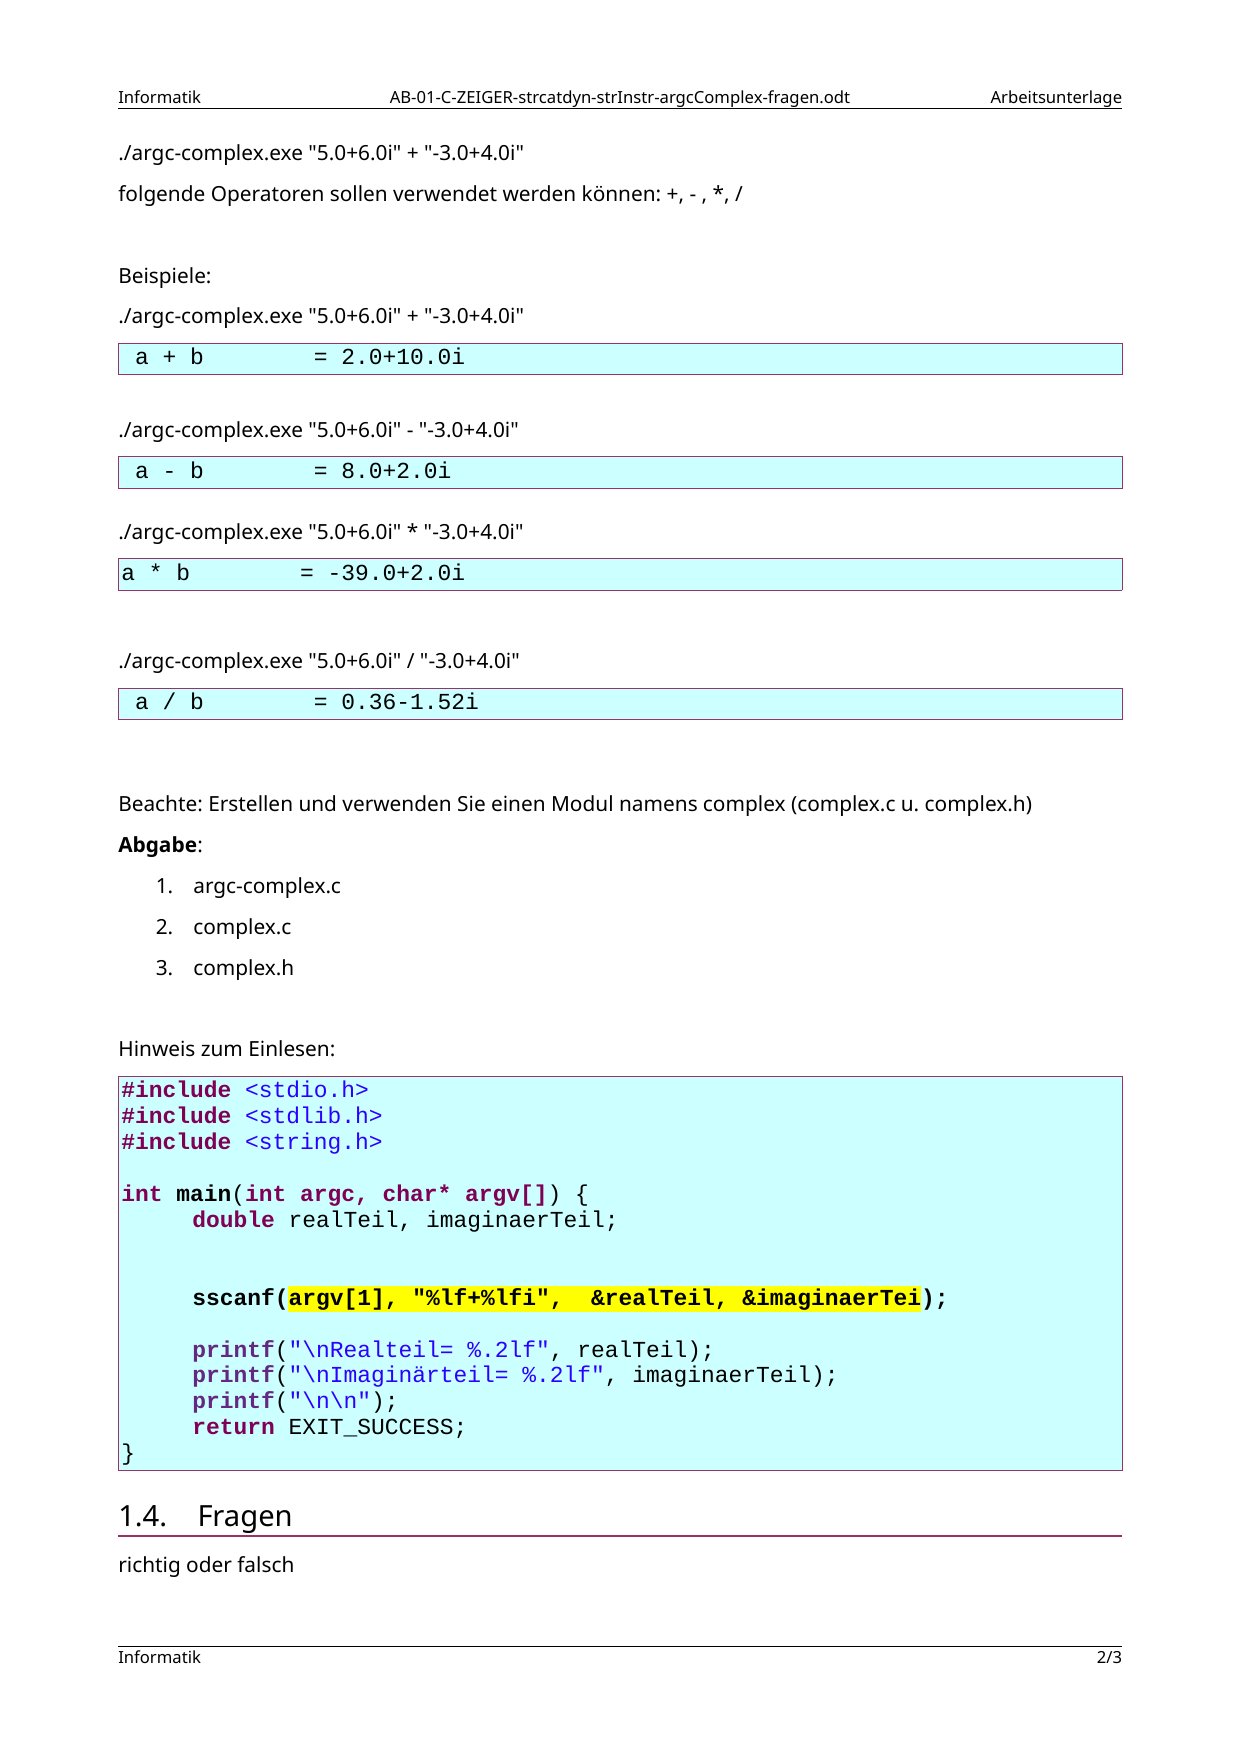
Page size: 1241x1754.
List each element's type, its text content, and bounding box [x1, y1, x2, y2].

text ./argc-complex.exe "5.0+6.0i" + "-3.0+4.0i" [118, 138, 1122, 166]
text a + b = 2.0+10.0i [119, 344, 1122, 374]
text a - b = 8.0+2.0i [119, 457, 1122, 488]
list argc-complex.c [156, 871, 1122, 899]
text #include <stdio.h> [119, 1077, 1122, 1101]
text a / b = 0.36-1.52i [119, 689, 1122, 719]
text ./argc-complex.exe "5.0+6.0i" - "-3.0+4.0i" [118, 416, 1122, 444]
text Hinweis zum Einlesen: [118, 1034, 1122, 1063]
text ./argc-complex.exe "5.0+6.0i" / "-3.0+4.0i" [118, 647, 1122, 675]
list complex.c [156, 912, 1122, 940]
text double realTeil, imaginaerTeil; [119, 1205, 1122, 1231]
text richtig oder falsch [118, 1550, 1122, 1578]
text } [119, 1439, 1122, 1470]
text ./argc-complex.exe "5.0+6.0i" * "-3.0+4.0i" [118, 517, 1122, 545]
text sscanf(argv[1], "%lf+%lfi", &realTeil, &imaginaerTei); [119, 1283, 1122, 1309]
text ./argc-complex.exe "5.0+6.0i" + "-3.0+4.0i" [118, 302, 1122, 330]
text printf("\nRealteil= %.2lf", realTeil); [119, 1335, 1122, 1361]
text #include <string.h> [119, 1127, 1122, 1153]
text Beispiele: [118, 261, 1122, 289]
text return EXIT_SUCCESS; [119, 1413, 1122, 1439]
text printf("\nImaginärteil= %.2lf", imaginaerTeil); [119, 1361, 1122, 1387]
text Beachte: Erstellen und verwenden Sie einen Modul namens complex (complex.c u. complex.h) [118, 789, 1122, 817]
list complex.h [156, 953, 1122, 981]
text folgende Operatoren sollen verwendet werden können: +, - , *, / [118, 179, 1122, 207]
text int main(int argc, char* argv[]) { [119, 1179, 1122, 1205]
text Abgabe: [118, 830, 1122, 858]
text printf("\n\n"); [119, 1387, 1122, 1413]
text #include <stdlib.h> [119, 1101, 1122, 1127]
text a * b = -39.0+2.0i [119, 559, 1122, 590]
subtitle Fragen [118, 1496, 1122, 1535]
